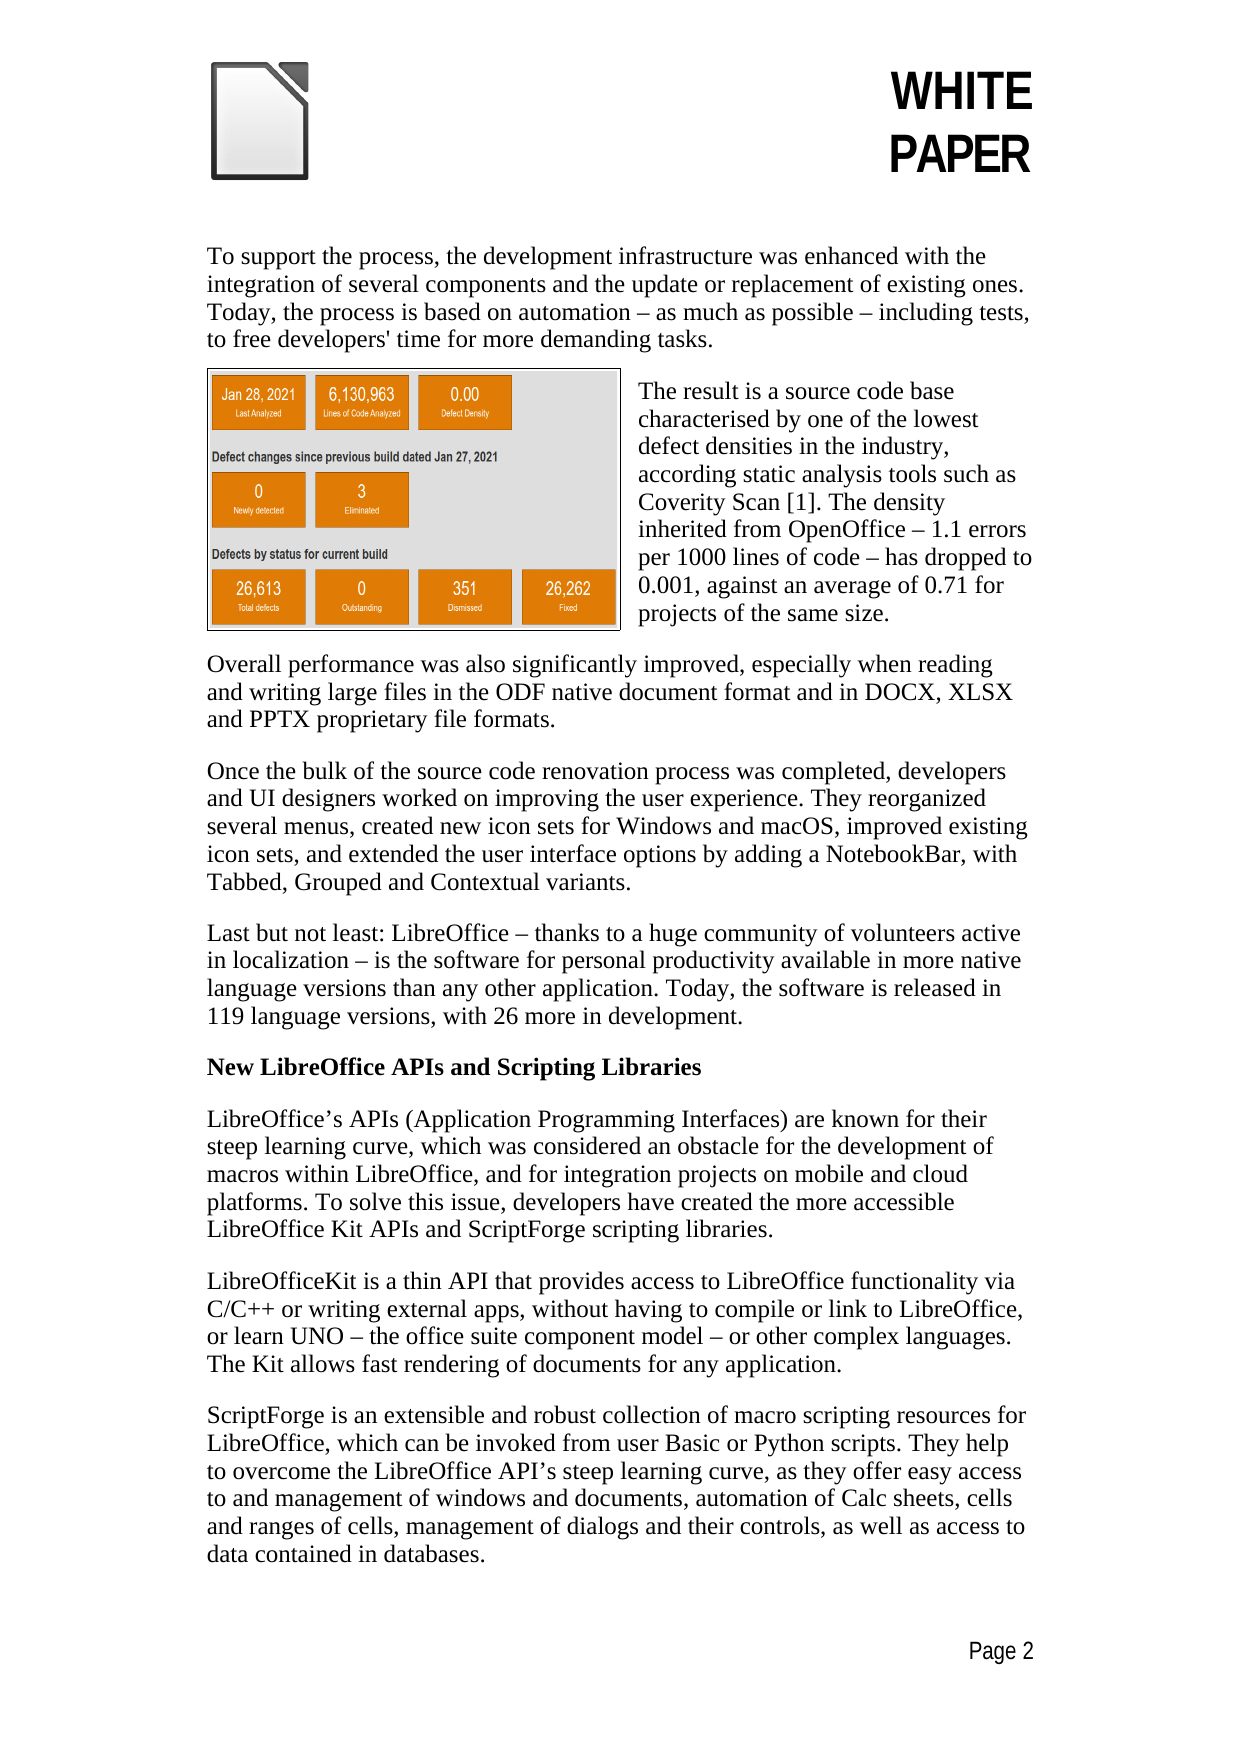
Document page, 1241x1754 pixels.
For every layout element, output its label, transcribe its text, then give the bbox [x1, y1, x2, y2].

text LibreOffice’s APIs (Application Programming Interfaces) are known for their steep learning curve, which was considered an obstacle for the development of macros within LibreOffice, and for integration projects on mobile and cloud platforms. To solve this issue, developers have created the more accessible LibreOffice Kit APIs and ScriptForge scripting libraries. [207, 1105, 1033, 1243]
text Last but not least: LibreOffice – thanks to a huge community of volunteers active in localization – is the software for personal productivity available in more native language versions than any other application. Today, the software is released in 119 language versions, with 26 more in development. [207, 919, 1033, 1030]
text Once the bulk of the source code renovation process was completed, developers and UI designers worked on improving the user experience. They reorganized several menus, created new icon sets for Windows and macOS, improved existing icon sets, and extended the user interface options by adding a NotebookBar, with Tabbed, Grouped and Contextual variants. [207, 757, 1033, 895]
text LibreOfficeKit is a thin API that provides access to LibreOffice functionality via C/C++ or writing external apps, without having to compile or link to LibreOffice, or learn UNO – the office suite component model – or other complex languages. The Kit allows fast rendering of documents for any application. [207, 1267, 1033, 1378]
text New LibreOffice APIs and Scripting Libraries [207, 1053, 1033, 1081]
picture [209, 371, 618, 628]
picture [211, 61, 309, 181]
text Overall performance was also significantly improved, especially when reading and writing large files in the ODF native document format and in DOCX, XLSX and PPTX proprietary file formats. [207, 650, 1033, 733]
text To support the process, the development infrastructure was enhanced with the integration of several components and the update or replacement of existing ones. Today, the process is based on automation – as much as possible – including tests, to free developers' time for more demanding tasks. [207, 242, 1033, 353]
text ScriptForge is an extensible and robust collection of macro scripting resources for LibreOffice, which can be invoked from user Basic or Python scripts. They help to overcome the LibreOffice API’s steep learning curve, as they offer easy access to and management of windows and documents, automation of Calc sheets, cells and ranges of cells, management of dialogs and their controls, as well as access to data contained in databases. [207, 1401, 1033, 1568]
text The result is a source code base characterised by one of the lowest defect densities in the industry, according static analysis tools such as Coverity Scan [1]. The density inherited from OpenOffice – 1.1 errors per 1000 lines of code – has dropped to 0.001, against an average of 0.71 for projects of the same size. [621, 377, 1033, 626]
